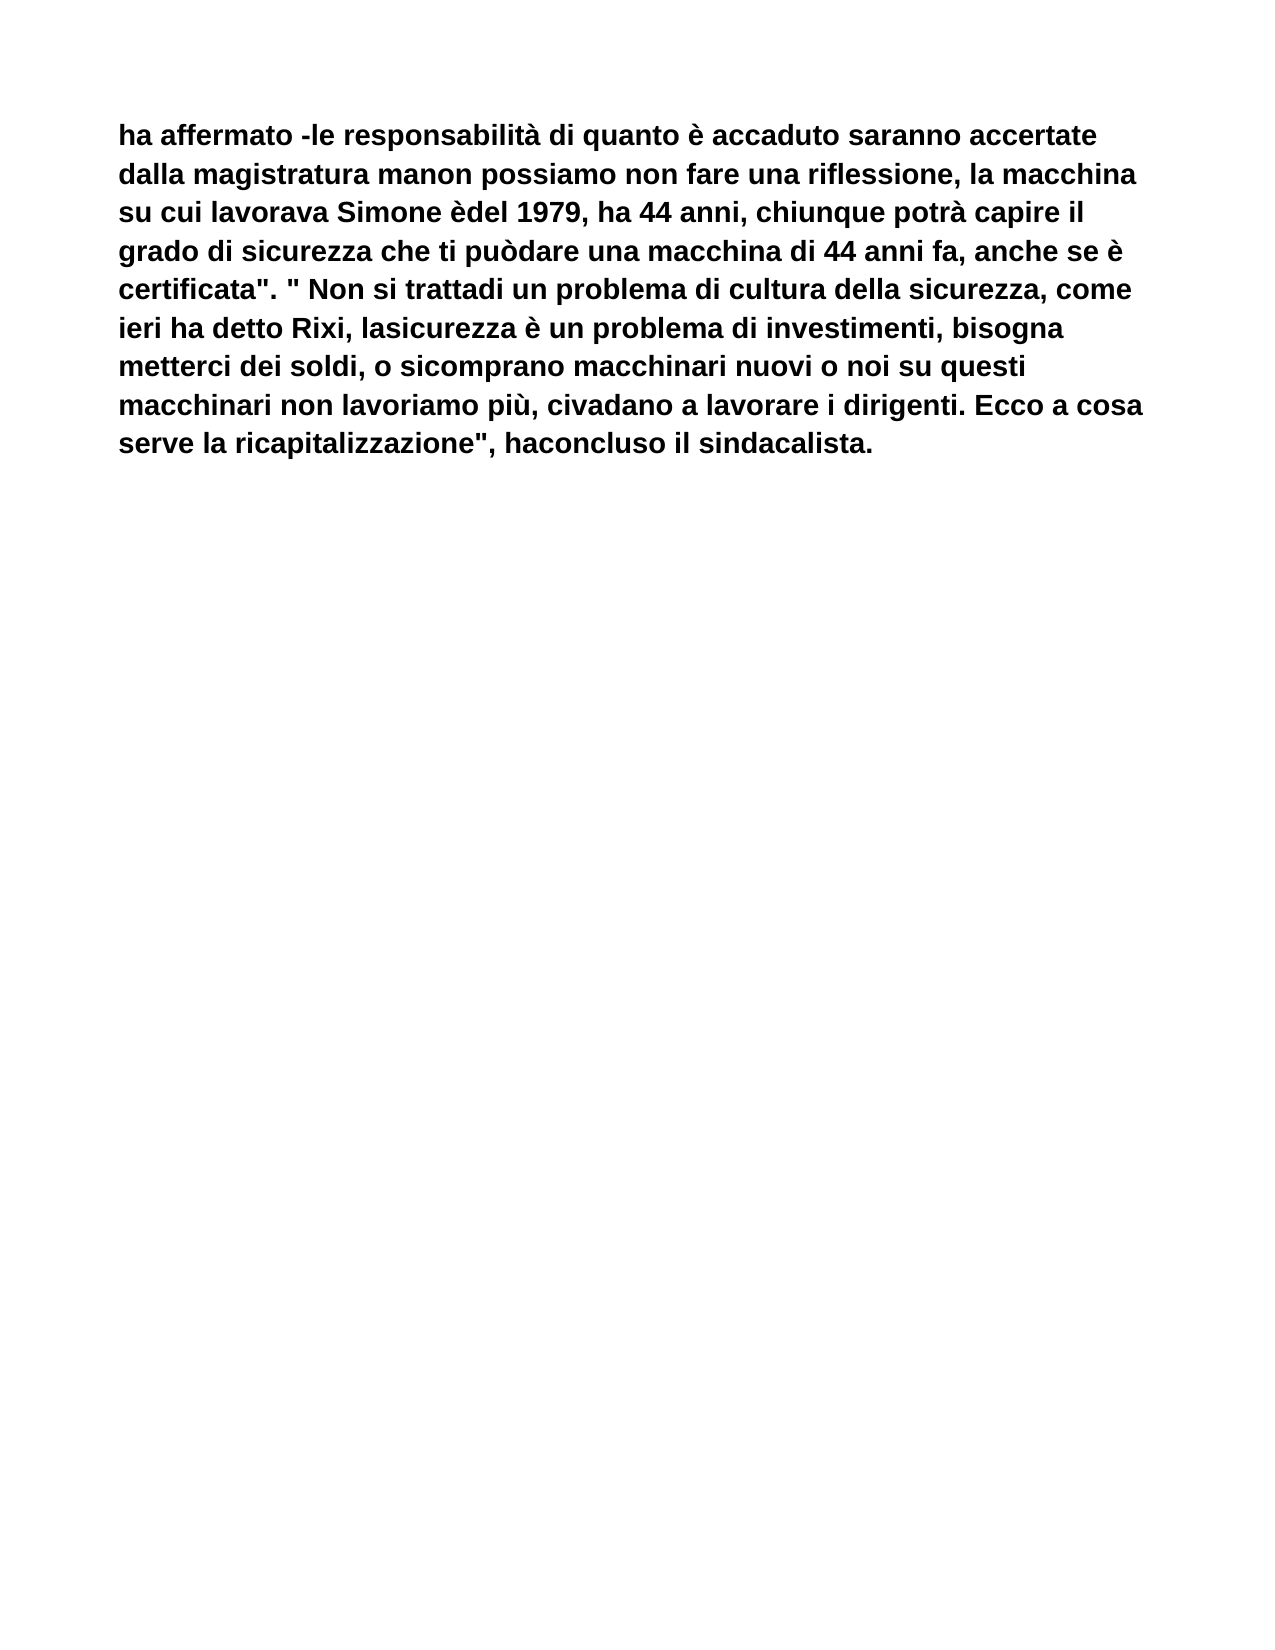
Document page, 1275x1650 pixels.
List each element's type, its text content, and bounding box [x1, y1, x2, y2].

text - ha affermato -le responsabilità di quanto è accaduto saranno accertate dalla magistratura manon possiamo non fare una riflessione, la macchina su cui lavorava Simone èdel 1979, ha 44 anni, chiunque potrà capire il grado di sicurezza che ti puòdare una macchina di 44 anni fa, anche se è certificata". " Non si trattadi un problema di cultura della sicurezza, come ieri ha detto Rixi, lasicurezza è un problema di investimenti, bisogna metterci dei soldi, o sicomprano macchinari nuovi o noi su questi macchinari non lavoriamo più, civadano a lavorare i dirigenti. Ecco a cosa serve la ricapitalizzazione", haconcluso il sindacalista. [118, 118, 1157, 460]
